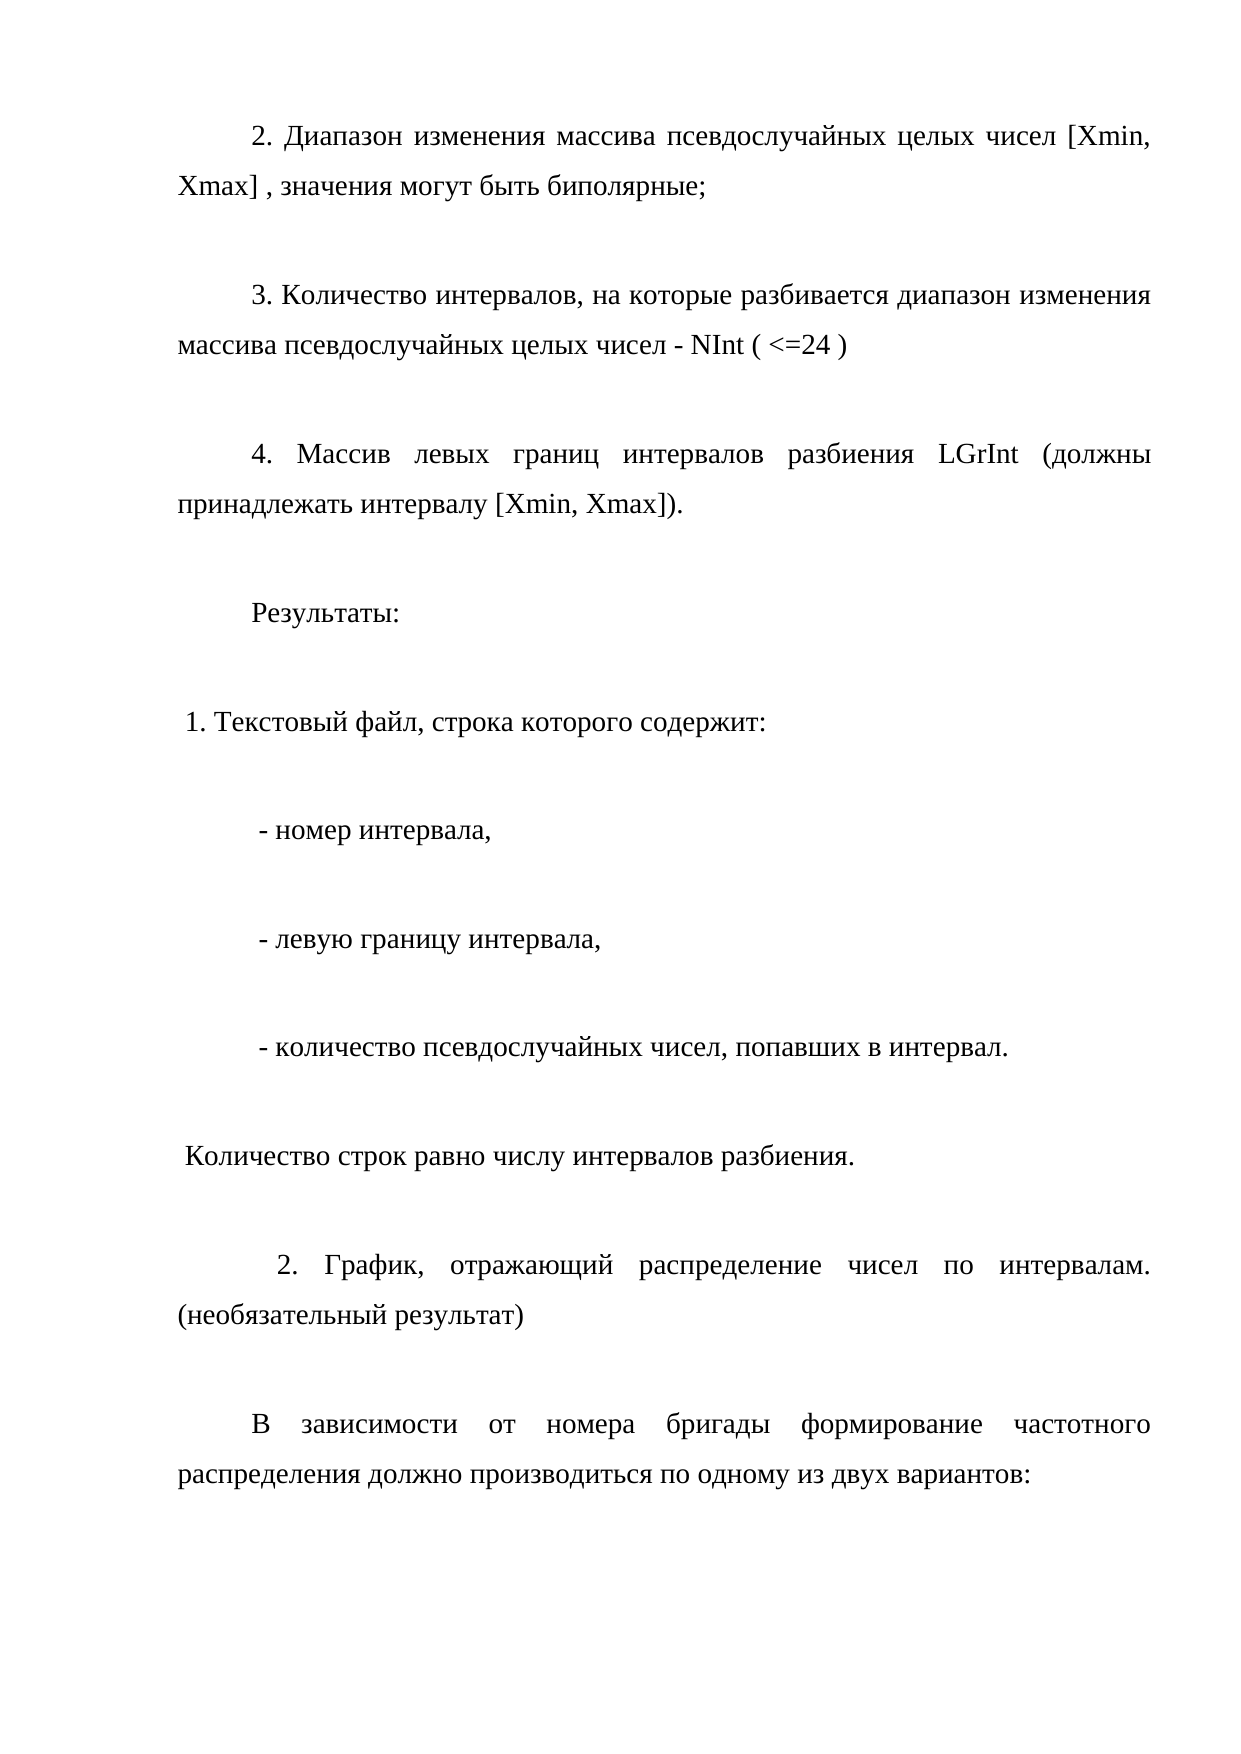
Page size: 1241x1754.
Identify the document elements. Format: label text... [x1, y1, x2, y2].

text 3. Количество интервалов, на которые разбивается диапазон изменения массива псевдослучайных целых чисел - NInt ( <=24 ) [177, 277, 1152, 361]
text 2. Диапазон изменения массива псевдослучайных целых чисел [Xmin, Xmax] , значения могут быть биполярные; [177, 118, 1152, 202]
text В зависимости от номера бригады формирование частотного распределения должно производиться по одному из двух вариантов: [177, 1406, 1152, 1490]
text Результаты: [177, 595, 1152, 628]
text - номер интервала, [177, 812, 1152, 846]
text 1. Текстовый файл, строка которого содержит: [177, 704, 1152, 737]
text - количество псевдослучайных чисел, попавших в интервал. [177, 1029, 1152, 1063]
text 2. График, отражающий распределение чисел по интервалам. (необязательный результат) [177, 1247, 1152, 1331]
text 4. Массив левых границ интервалов разбиения LGrInt (должны принадлежать интервалу [Xmin, Xmax]). [177, 436, 1152, 520]
text - левую границу интервала, [177, 921, 1152, 954]
text Количество строк равно числу интервалов разбиения. [177, 1138, 1152, 1172]
